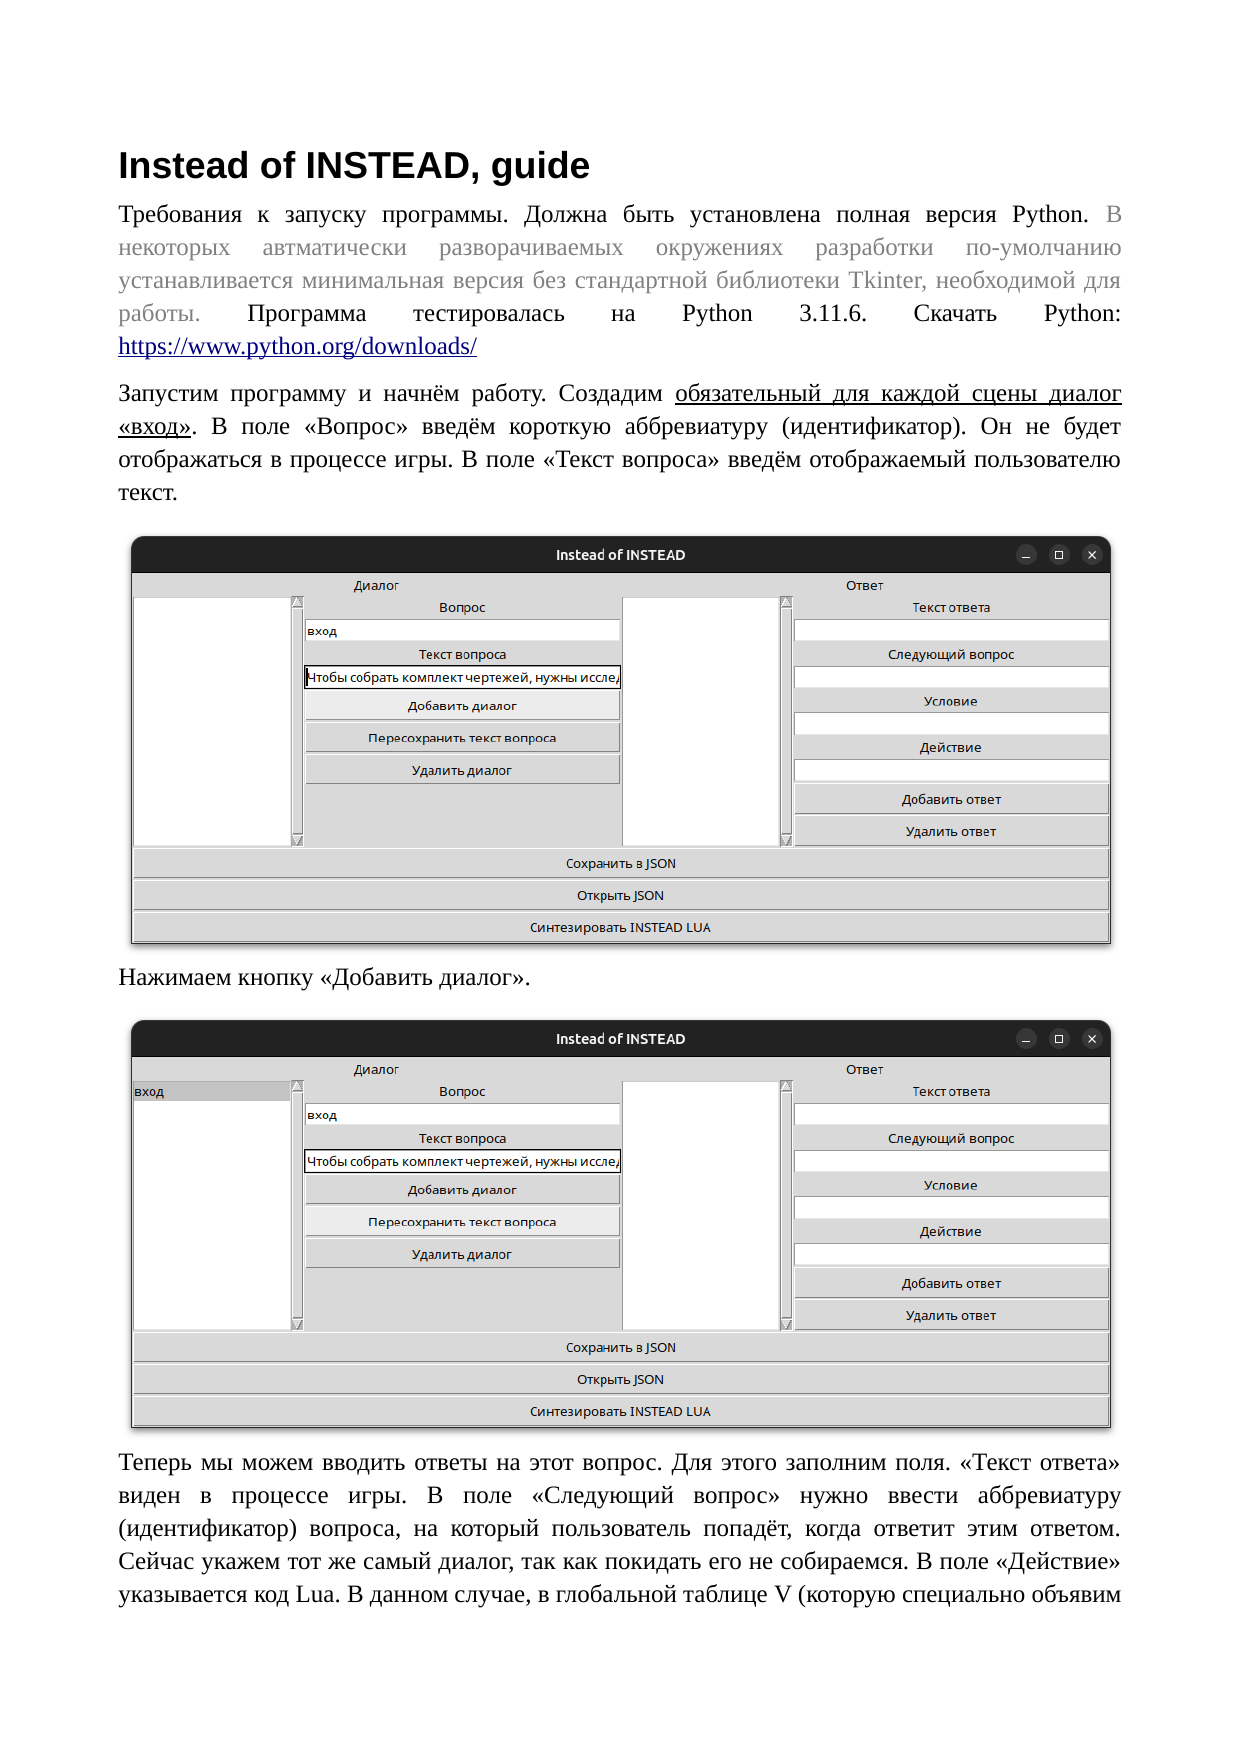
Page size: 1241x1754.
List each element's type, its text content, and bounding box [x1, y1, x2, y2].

text Теперь мы можем вводить ответы на этот вопрос. Для этого заполним поля. «Текст ответа» виден в процессе игры. В поле «Следующий вопрос» нужно ввести аббревиатуру (идентификатор) вопроса, на который пользователь попадёт, когда ответит этим ответом. Сейчас укажем тот же самый диалог, так как покидать его не собираемся. В поле «Действие» указывается код Lua. В данном случае, в глобальной таблице V (которую специально объявим [118, 1443, 1122, 1608]
text Требования к запуску программы. Должна быть установлена полная версия Python. В некоторых автматически разворачиваемых окружениях разработки по-умолчанию устанавливается минимальная версия без стандартной библиотеки Tkinter, необходимой для работы. Программа тестировалась на Python 3.11.6. Скачать Python: https://www.python.org/downloads/ [118, 199, 1122, 359]
text Запустим программу и начнём работу. Создадим обязательный для каждой сцены диалог «вход». В поле «Вопрос» введём короткую аббревиатуру (идентификатор). Он не будет отображаться в процессе игры. В поле «Текст вопроса» введём отображаемый пользователю текст. [118, 378, 1122, 506]
subtitle Instead of INSTEAD, guide [118, 143, 1122, 186]
text Нажимаем кнопку «Добавить диалог». [118, 959, 1122, 991]
picture [118, 525, 1123, 959]
picture [118, 1010, 1123, 1443]
